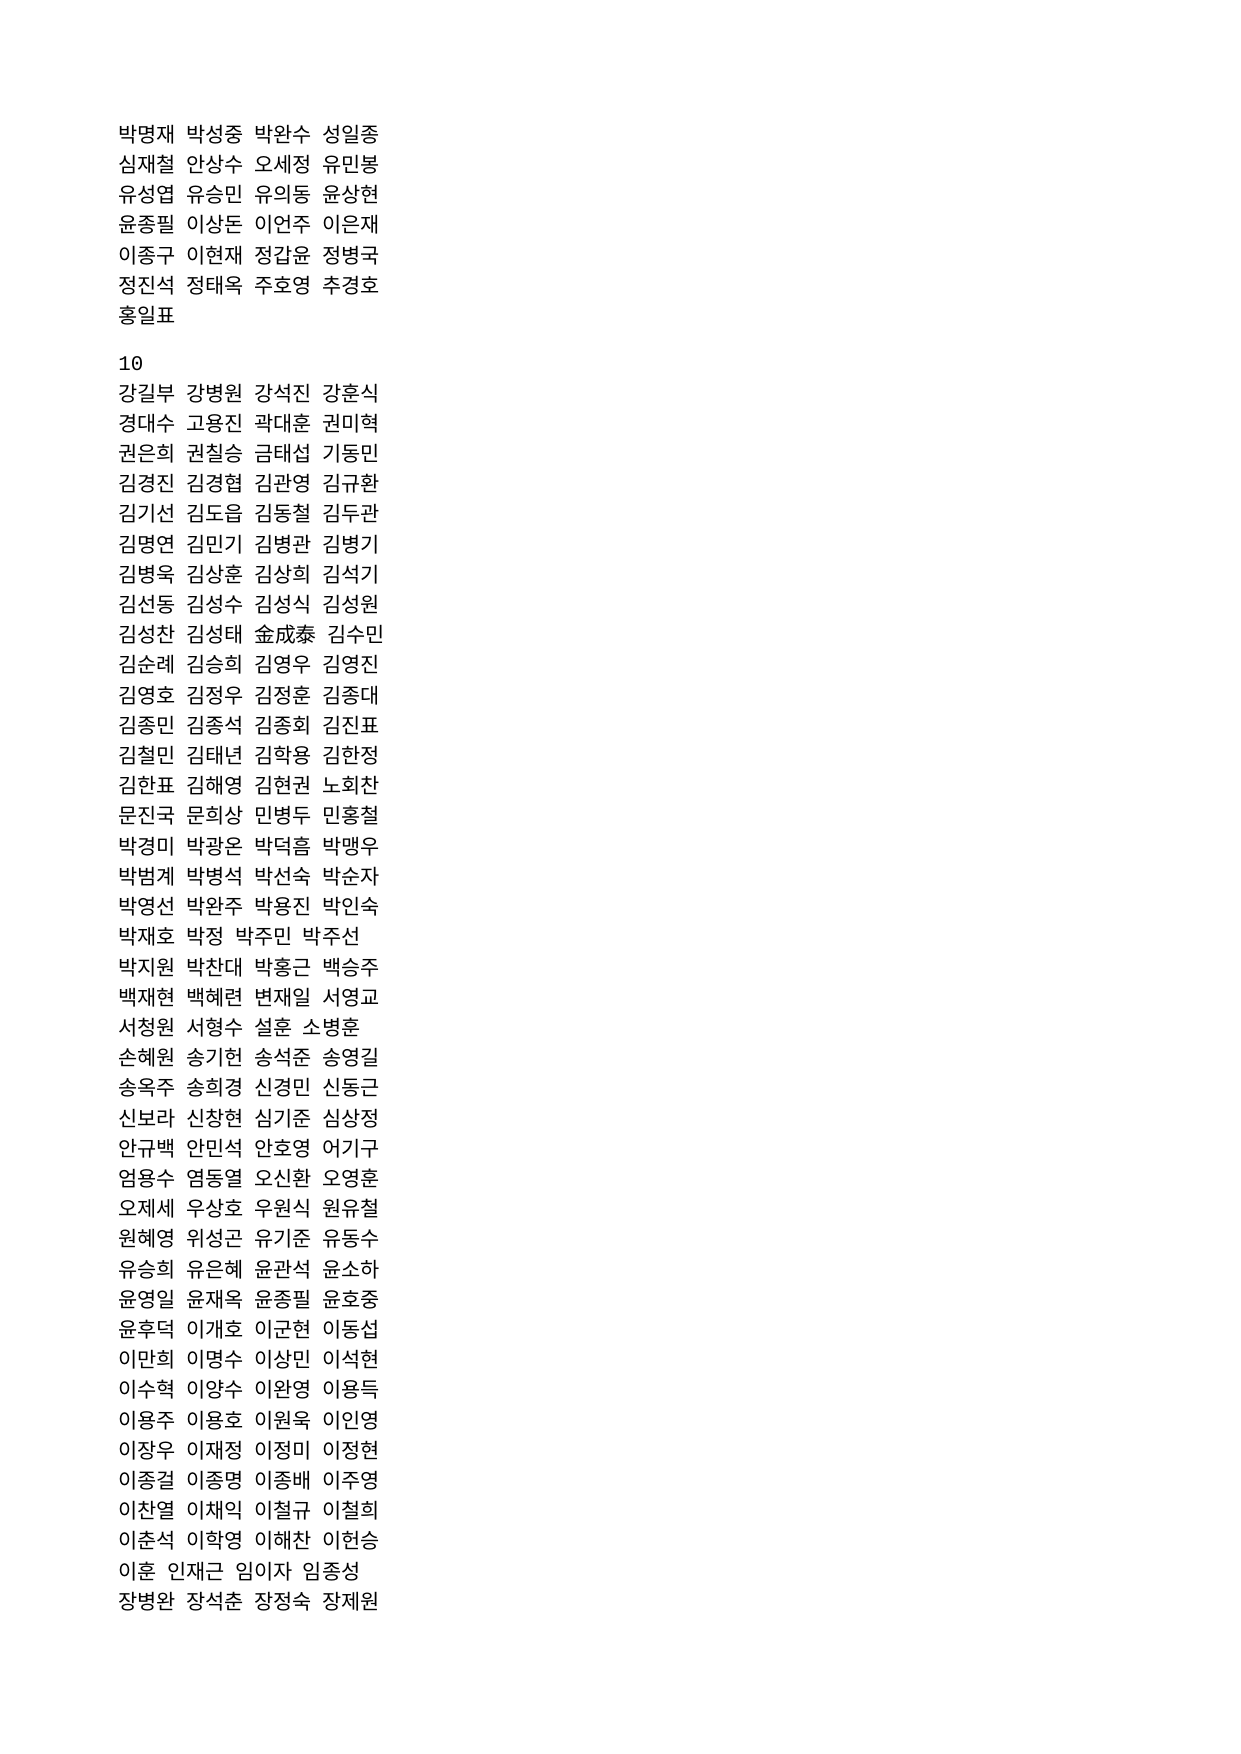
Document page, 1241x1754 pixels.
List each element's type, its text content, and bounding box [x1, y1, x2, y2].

text 김철민 김태년 김학용 김한정 [118, 739, 1122, 769]
text 문진국 문희상 민병두 민홍철 [118, 800, 1122, 830]
text 홍일표 [118, 299, 1122, 329]
text 김병욱 김상훈 김상희 김석기 [118, 558, 1122, 588]
text 경대수 고용진 곽대훈 권미혁 [118, 407, 1122, 437]
text 강길부 강병원 강석진 강훈식 [118, 377, 1122, 407]
text 안규백 안민석 안호영 어기구 [118, 1132, 1122, 1162]
text 이수혁 이양수 이완영 이용득 [118, 1374, 1122, 1404]
text 박지원 박찬대 박홍근 백승주 [118, 951, 1122, 981]
text 이훈 인재근 임이자 임종성 [118, 1555, 1122, 1585]
text 박영선 박완주 박용진 박인숙 [118, 890, 1122, 921]
text 원혜영 위성곤 유기준 유동수 [118, 1223, 1122, 1253]
text 오제세 우상호 우원식 원유철 [118, 1192, 1122, 1223]
text 이만희 이명수 이상민 이석현 [118, 1343, 1122, 1374]
text 김영호 김정우 김정훈 김종대 [118, 679, 1122, 709]
text 이종구 이현재 정갑윤 정병국 [118, 239, 1122, 269]
text 김종민 김종석 김종회 김진표 [118, 709, 1122, 739]
text 권은희 권칠승 금태섭 기동민 [118, 437, 1122, 467]
text 박재호 박정 박주민 박주선 [118, 921, 1122, 951]
text 엄용수 염동열 오신환 오영훈 [118, 1162, 1122, 1192]
text 장병완 장석춘 장정숙 장제원 [118, 1585, 1122, 1615]
text 박범계 박병석 박선숙 박순자 [118, 860, 1122, 890]
text 이종걸 이종명 이종배 이주영 [118, 1464, 1122, 1494]
text 김경진 김경협 김관영 김규환 [118, 467, 1122, 498]
text 윤영일 윤재옥 윤종필 윤호중 [118, 1283, 1122, 1313]
text 송옥주 송희경 신경민 신동근 [118, 1072, 1122, 1102]
text 서청원 서형수 설훈 소병훈 [118, 1011, 1122, 1041]
text 이장우 이재정 이정미 이정현 [118, 1434, 1122, 1464]
text 김선동 김성수 김성식 김성원 [118, 588, 1122, 618]
text 10 [118, 353, 1122, 377]
text 박경미 박광온 박덕흠 박맹우 [118, 830, 1122, 860]
text 심재철 안상수 오세정 유민봉 [118, 148, 1122, 178]
text 유성엽 유승민 유의동 윤상현 [118, 178, 1122, 209]
text 박명재 박성중 박완수 성일종 [118, 118, 1122, 148]
text 이찬열 이채익 이철규 이철희 [118, 1494, 1122, 1525]
text 윤후덕 이개호 이군현 이동섭 [118, 1313, 1122, 1343]
text 김명연 김민기 김병관 김병기 [118, 528, 1122, 558]
text 손혜원 송기헌 송석준 송영길 [118, 1041, 1122, 1072]
text 이용주 이용호 이원욱 이인영 [118, 1404, 1122, 1434]
text 김순례 김승희 김영우 김영진 [118, 649, 1122, 679]
text 백재현 백혜련 변재일 서영교 [118, 981, 1122, 1011]
text 정진석 정태옥 주호영 추경호 [118, 269, 1122, 299]
text 윤종필 이상돈 이언주 이은재 [118, 209, 1122, 239]
text 김성찬 김성태 金成泰 김수민 [118, 618, 1122, 649]
text 김기선 김도읍 김동철 김두관 [118, 498, 1122, 528]
text 유승희 유은혜 윤관석 윤소하 [118, 1253, 1122, 1283]
text 신보라 신창현 심기준 심상정 [118, 1102, 1122, 1132]
text 이춘석 이학영 이해찬 이헌승 [118, 1525, 1122, 1555]
text 김한표 김해영 김현권 노회찬 [118, 769, 1122, 800]
